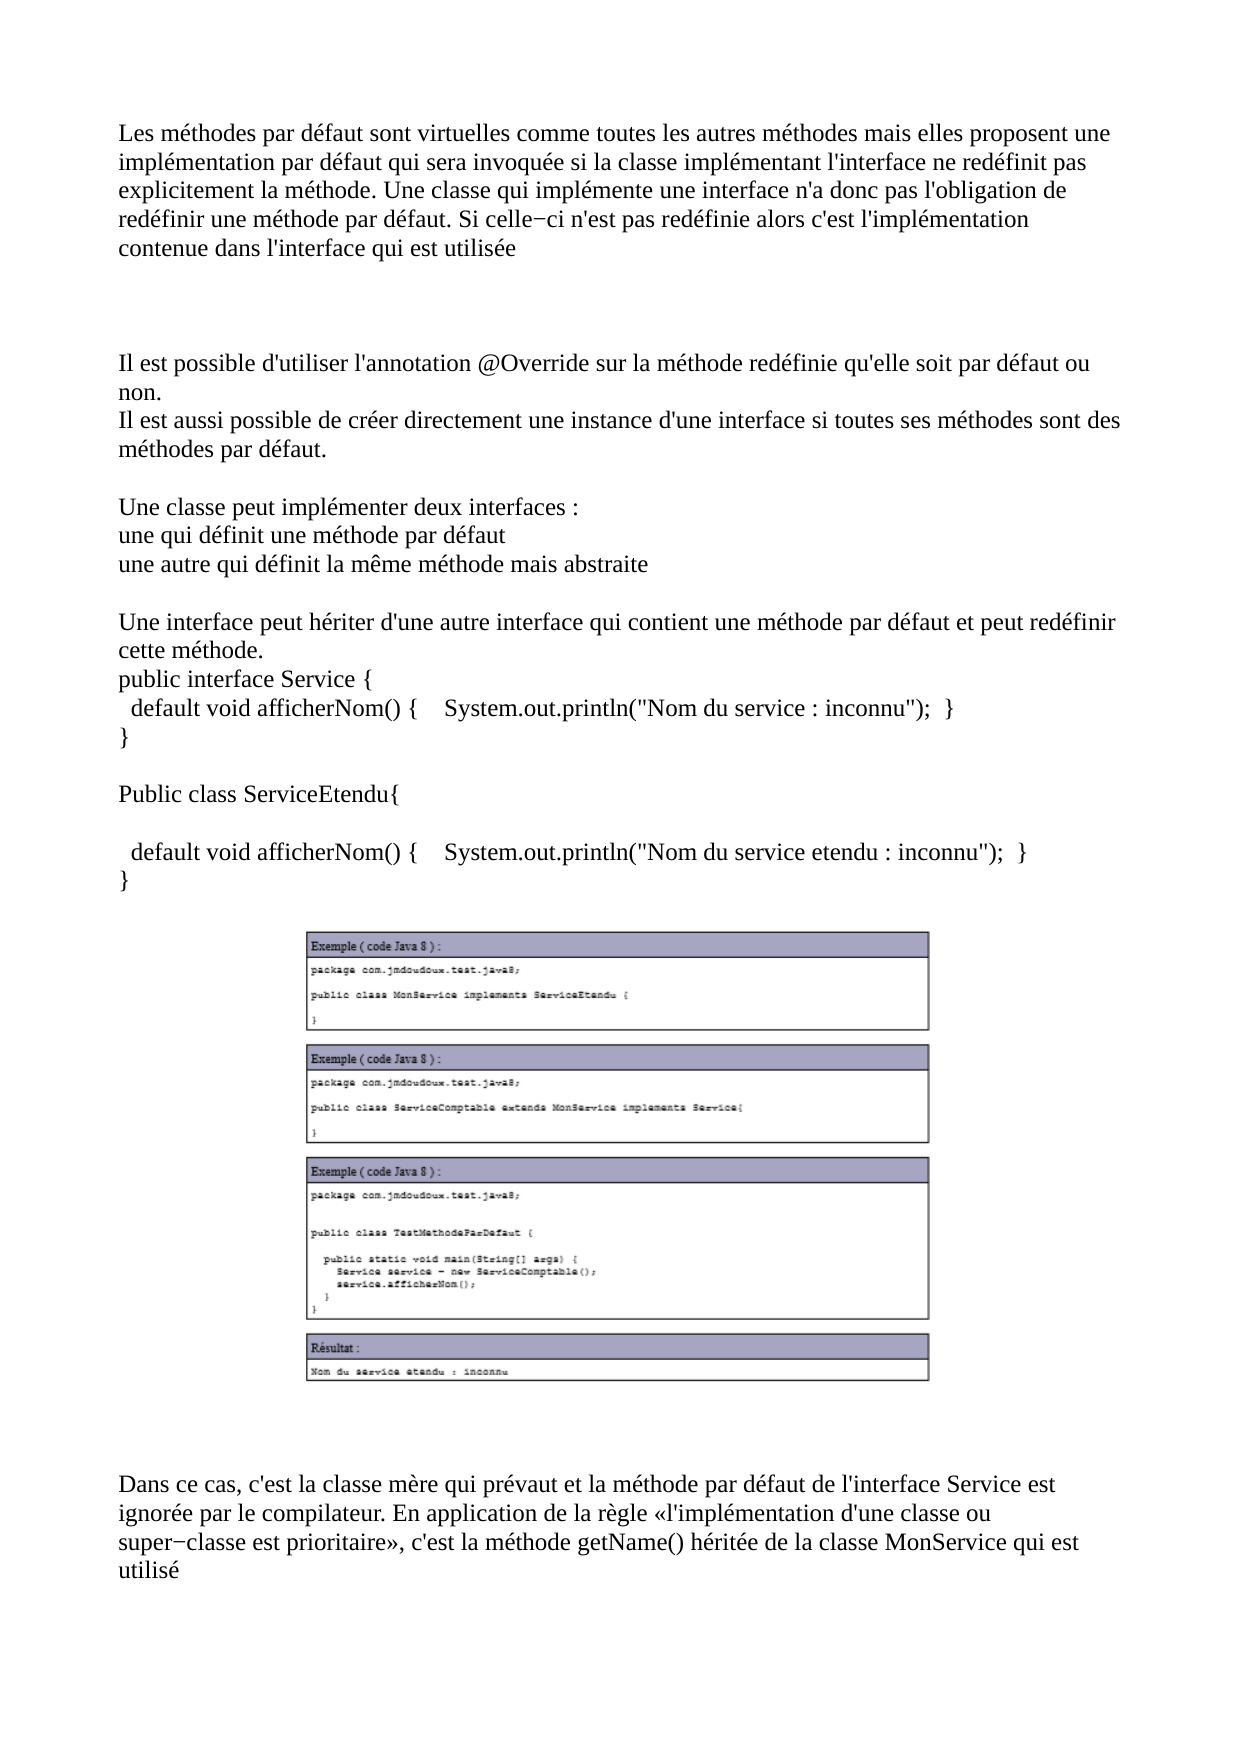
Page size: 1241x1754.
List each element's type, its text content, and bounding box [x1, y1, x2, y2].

text Il est possible d'utiliser l'annotation @Override sur la méthode redéfinie qu'elle soit par défaut ou non. [118, 348, 1122, 406]
text default void afficherNom() { System.out.println("Nom du service etendu : inconnu"); } [118, 837, 1122, 866]
text Public class ServiceEtendu{ [118, 779, 1122, 808]
text Une classe peut implémenter deux interfaces : [118, 492, 1122, 521]
text Les méthodes par défaut sont virtuelles comme toutes les autres méthodes mais elles proposent une implémentation par défaut qui sera invoquée si la classe implémentant l'interface ne redéfinit pas explicitement la méthode. Une classe qui implémente une interface n'a donc pas l'obligation de redéfinir une méthode par défaut. Si celle−ci n'est pas redéfinie alors c'est l'implémentation contenue dans l'interface qui est utilisée [118, 118, 1122, 262]
text Il est aussi possible de créer directement une instance d'une interface si toutes ses méthodes sont des méthodes par défaut. [118, 406, 1122, 463]
text default void afficherNom() { System.out.println("Nom du service : inconnu"); } [118, 693, 1122, 722]
text une qui définit une méthode par défaut [118, 521, 1122, 549]
text public interface Service { [118, 664, 1122, 693]
text Dans ce cas, c'est la classe mère qui prévaut et la méthode par défaut de l'interface Service est ignorée par le compilateur. En application de la règle «l'implémentation d'une classe ou super−classe est prioritaire», c'est la méthode getName() héritée de la classe MonService qui est utilisé [118, 1469, 1122, 1584]
text } [118, 866, 1122, 894]
text Une interface peut hériter d'une autre interface qui contient une méthode par défaut et peut redéfinir cette méthode. [118, 607, 1122, 664]
text une autre qui définit la même méthode mais abstraite [118, 549, 1122, 578]
picture [295, 923, 945, 1400]
text } [118, 722, 1122, 751]
